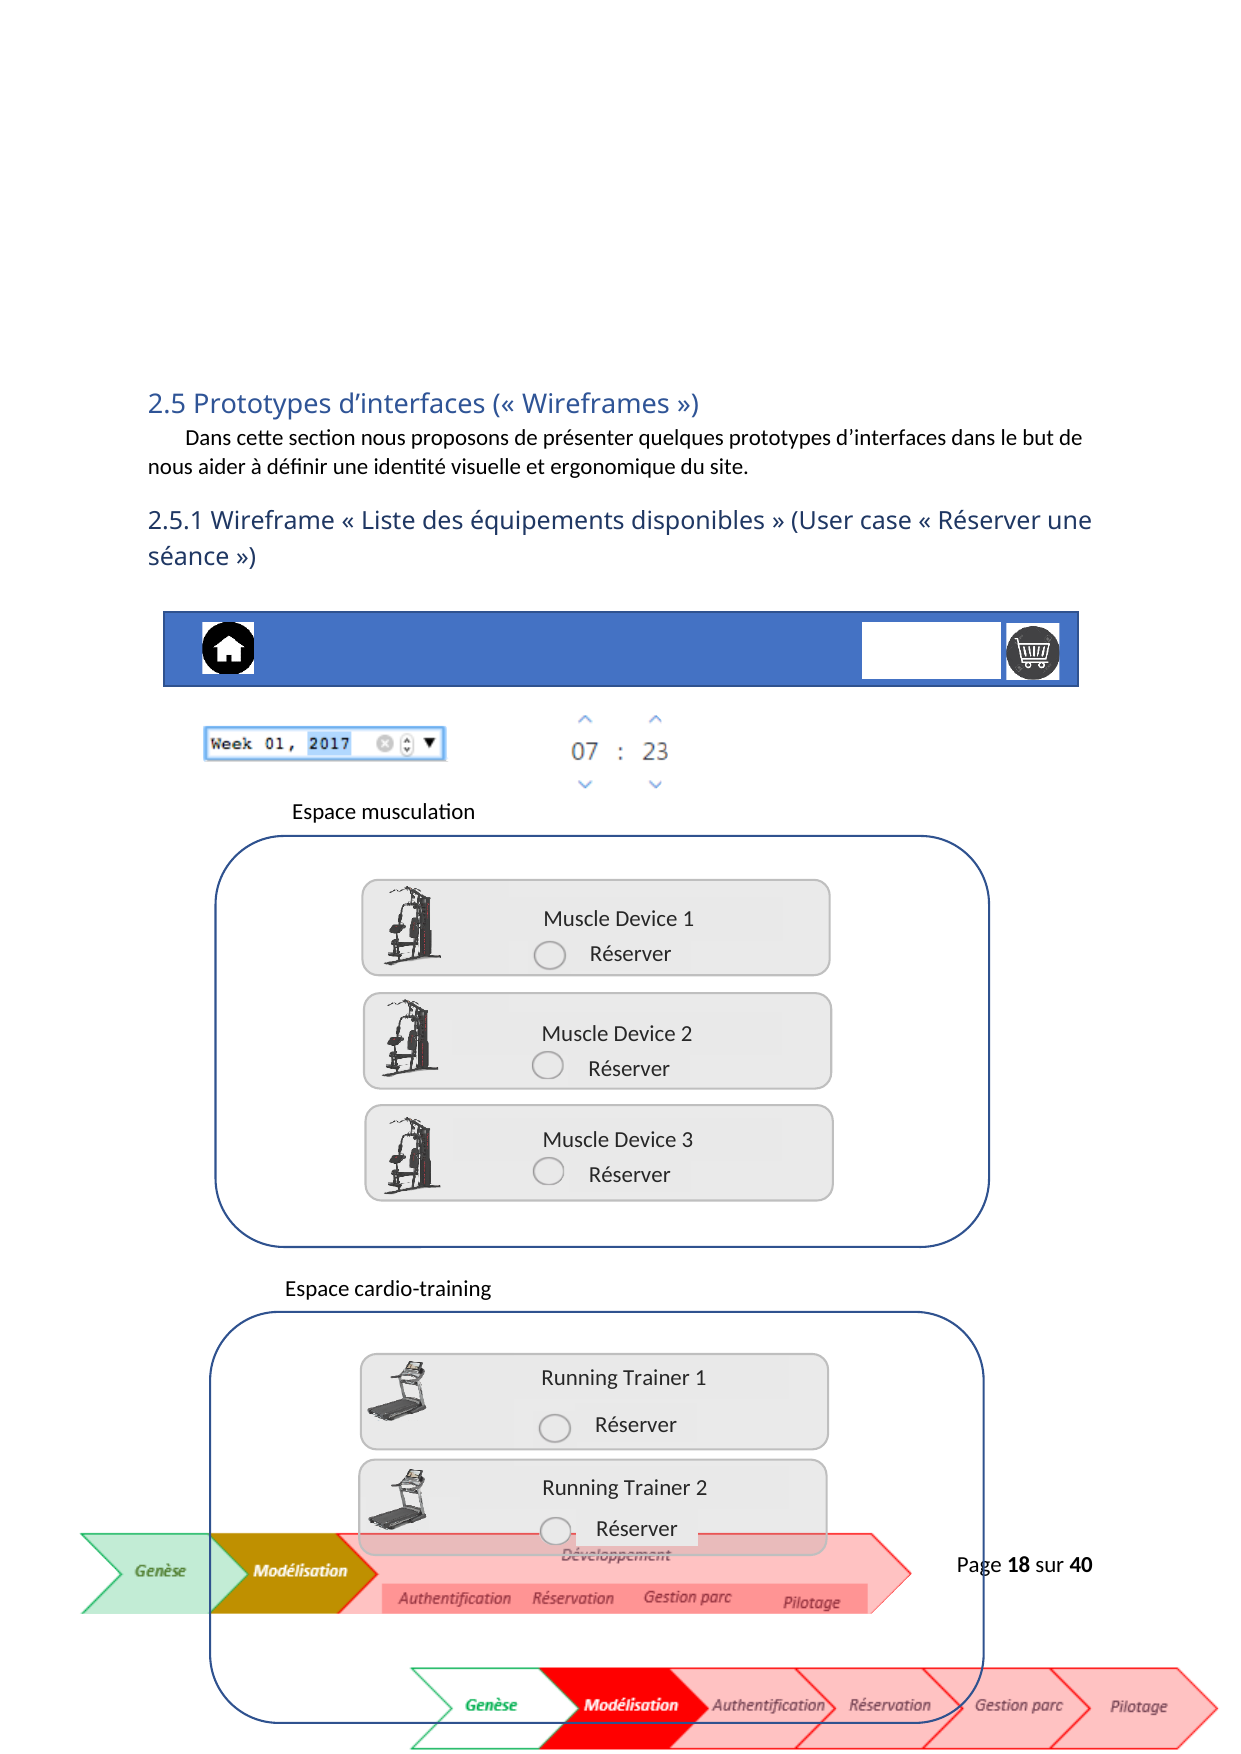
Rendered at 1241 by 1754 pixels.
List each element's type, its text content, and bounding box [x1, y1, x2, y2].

picture [209, 629, 256, 675]
subtitle 2.5 Prototypes d’interfaces (« Wireframes ») [148, 384, 1092, 421]
text Espace cardio-training [277, 1274, 499, 1302]
picture [404, 1662, 982, 1721]
picture [1006, 623, 1060, 680]
text Espace musculation [273, 797, 494, 825]
subtitle 2.5.1 Wireframe « Liste des équipements disponibles » (User case « Réserver une séance ») [148, 502, 1092, 572]
text Dans cette section nous proposons de présenter quelques prototypes d’interfaces dans le but de nous aider à définir une identité visuelle et ergonomique du site. [148, 423, 1092, 480]
text Laurent [877, 629, 986, 657]
picture [404, 1662, 1221, 1754]
